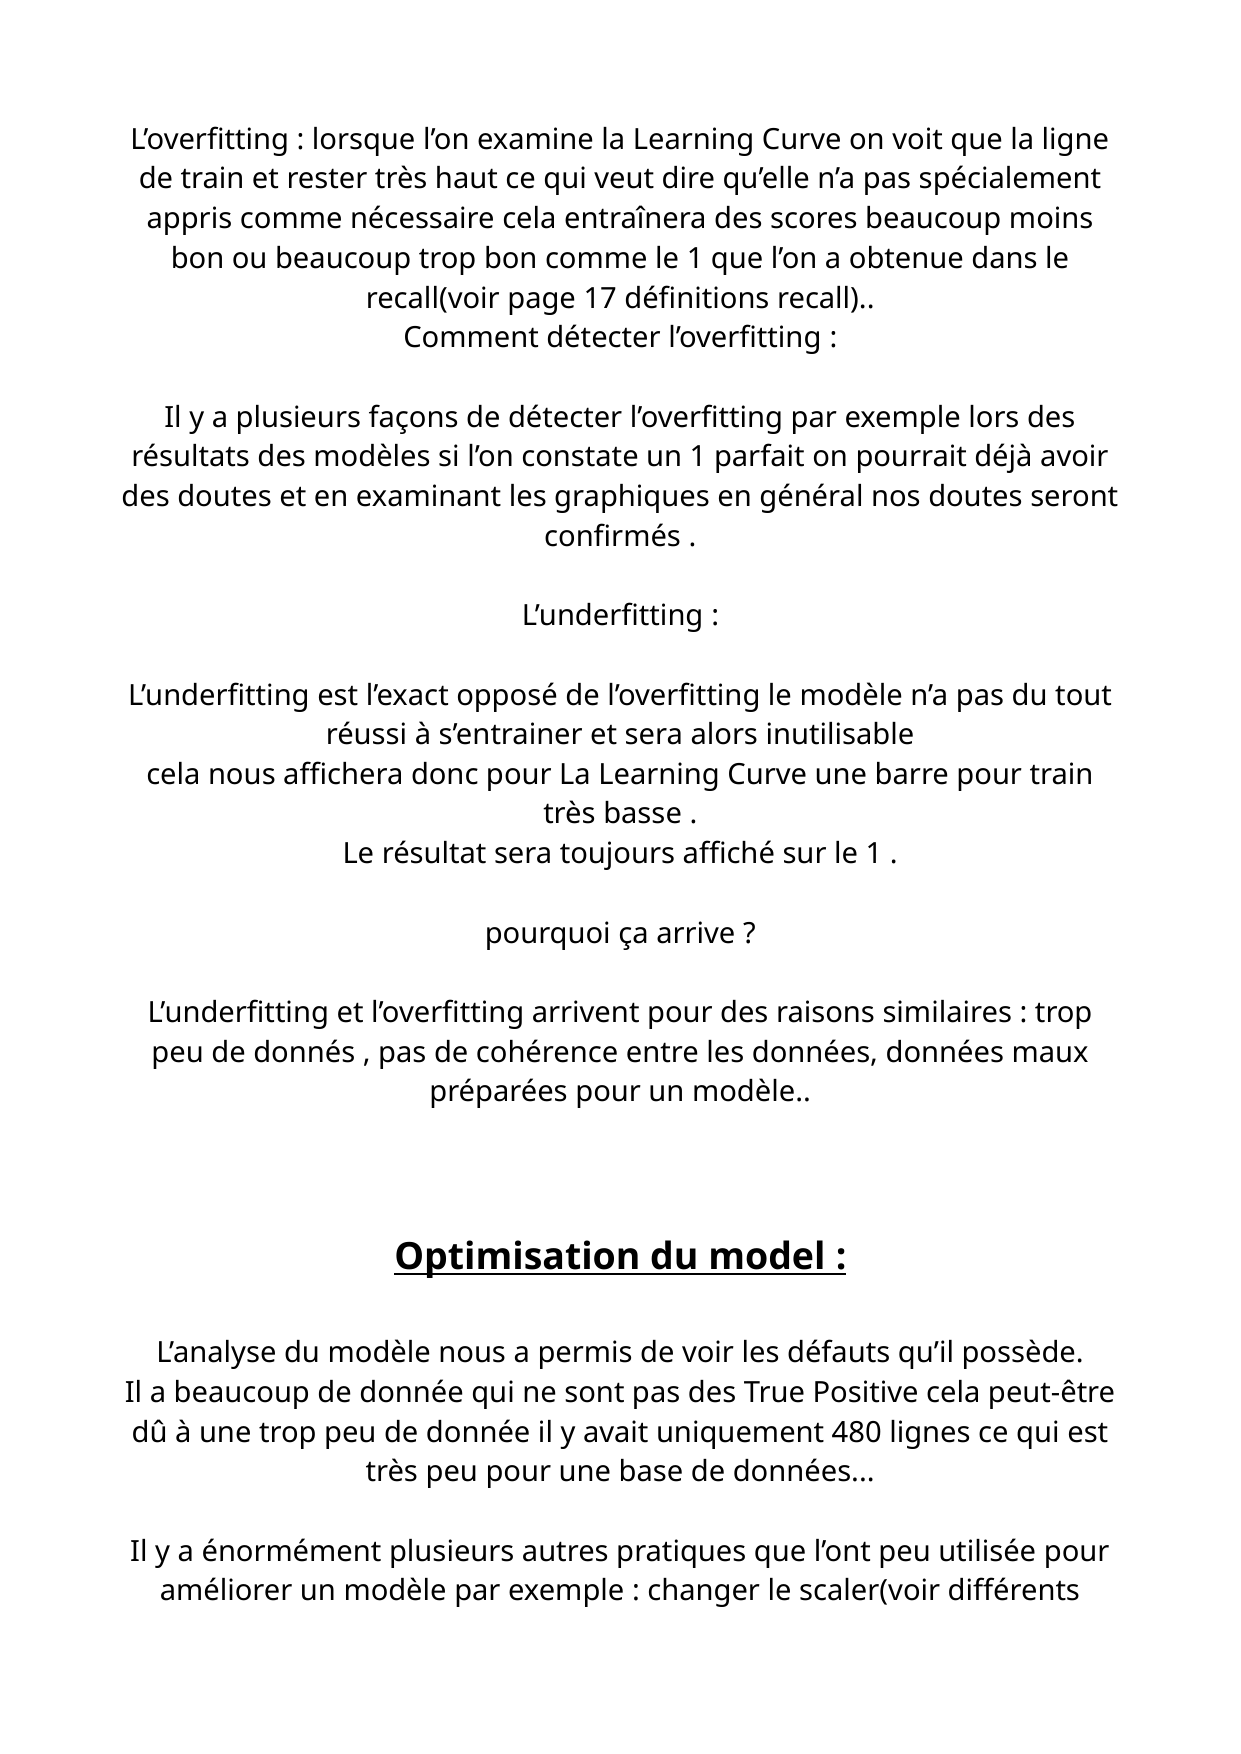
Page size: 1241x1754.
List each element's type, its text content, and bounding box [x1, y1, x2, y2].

text Comment détecter l’overfitting : [118, 317, 1122, 356]
text pourquoi ça arrive ? [118, 912, 1122, 952]
text Le résultat sera toujours affiché sur le 1 . [118, 832, 1122, 872]
text L’analyse du modèle nous a permis de voir les défauts qu’il possède. [118, 1331, 1122, 1371]
text Optimisation du model : [118, 1229, 1122, 1280]
text cela nous affichera donc pour La Learning Curve une barre pour train très basse . [118, 753, 1122, 832]
text Il a beaucoup de donnée qui ne sont pas des True Positive cela peut-être dû à une trop peu de donnée il y avait uniquement 480 lignes ce qui est très peu pour une base de données... [118, 1371, 1122, 1490]
text L’underfitting et l’overfitting arrivent pour des raisons similaires : trop peu de donnés , pas de cohérence entre les données, données maux préparées pour un modèle.. [118, 991, 1122, 1110]
text L’underfitting est l’exact opposé de l’overfitting le modèle n’a pas du tout réussi à s’entrainer et sera alors inutilisable [118, 674, 1122, 753]
text Il y a plusieurs façons de détecter l’overfitting par exemple lors des résultats des modèles si l’on constate un 1 parfait on pourrait déjà avoir des doutes et en examinant les graphiques en général nos doutes seront confirmés . [118, 396, 1122, 555]
text L’overfitting : lorsque l’on examine la Learning Curve on voit que la ligne de train et rester très haut ce qui veut dire qu’elle n’a pas spécialement appris comme nécessaire cela entraînera des scores beaucoup moins bon ou beaucoup trop bon comme le 1 que l’on a obtenue dans le recall(voir page 17 définitions recall).. [118, 118, 1122, 317]
text Il y a énormément plusieurs autres pratiques que l’ont peu utilisée pour améliorer un modèle par exemple : changer le scaler(voir différents [118, 1530, 1122, 1609]
text L’underfitting : [118, 594, 1122, 634]
